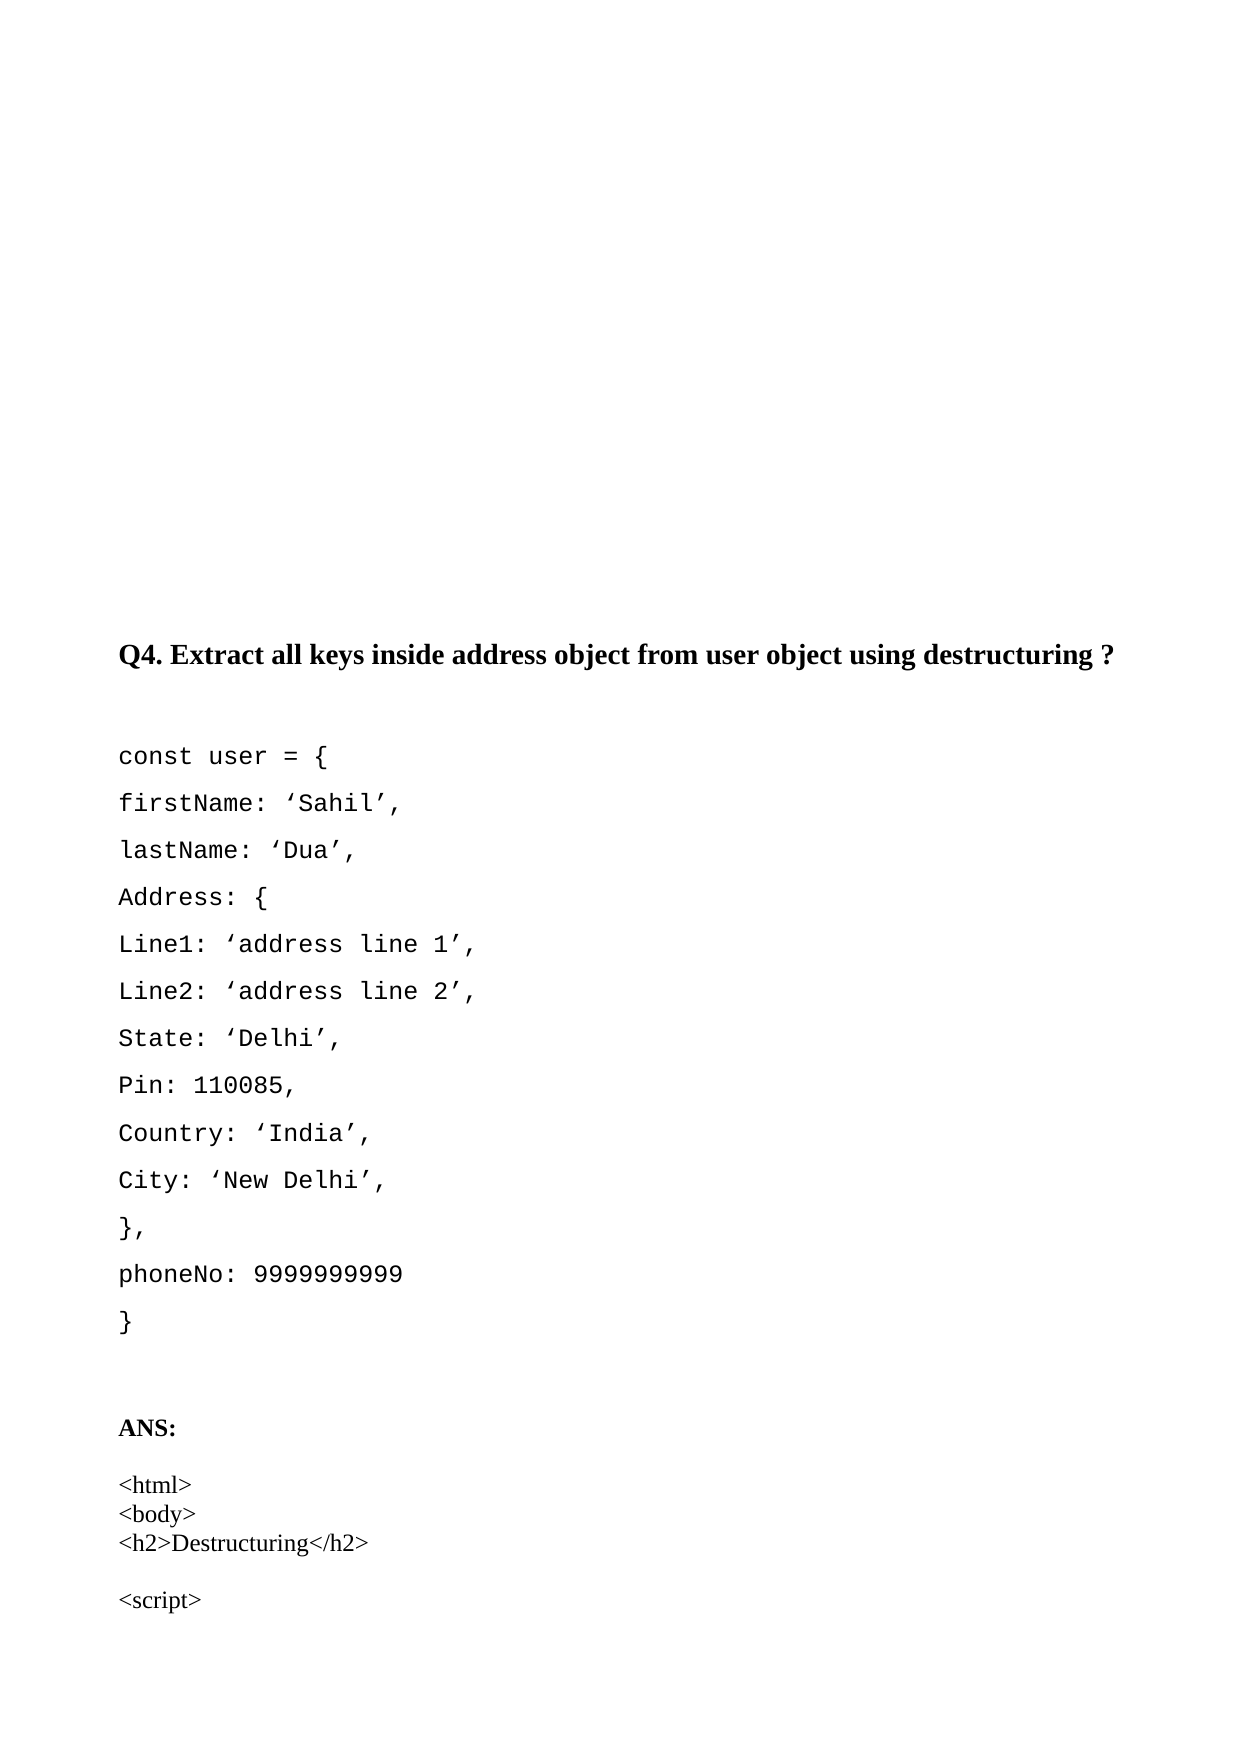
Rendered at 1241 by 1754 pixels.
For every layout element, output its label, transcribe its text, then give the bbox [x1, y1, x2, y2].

text ANS: [118, 1413, 1122, 1442]
text firstName: ‘Sahil’, [118, 791, 1122, 819]
text lastName: ‘Dua’, [118, 838, 1122, 866]
text City: ‘New Delhi’, [118, 1167, 1122, 1196]
text } [118, 1308, 1122, 1337]
text Line1: ‘address line 1’, [118, 932, 1122, 960]
text phoneNo: 9999999999 [118, 1261, 1122, 1290]
text Pin: 110085, [118, 1073, 1122, 1101]
text State: ‘Delhi’, [118, 1026, 1122, 1054]
text Country: ‘India’, [118, 1120, 1122, 1148]
text <script> [118, 1586, 1122, 1614]
text const user = { [118, 743, 1122, 772]
text Q4. Extract all keys inside address object from user object using destructuring ? [118, 637, 1122, 671]
text }, [118, 1214, 1122, 1243]
text <html> [118, 1471, 1122, 1499]
text Line2: ‘address line 2’, [118, 979, 1122, 1007]
text <h2>Destructuring</h2> [118, 1528, 1122, 1557]
text <body> [118, 1499, 1122, 1528]
text Address: { [118, 885, 1122, 913]
